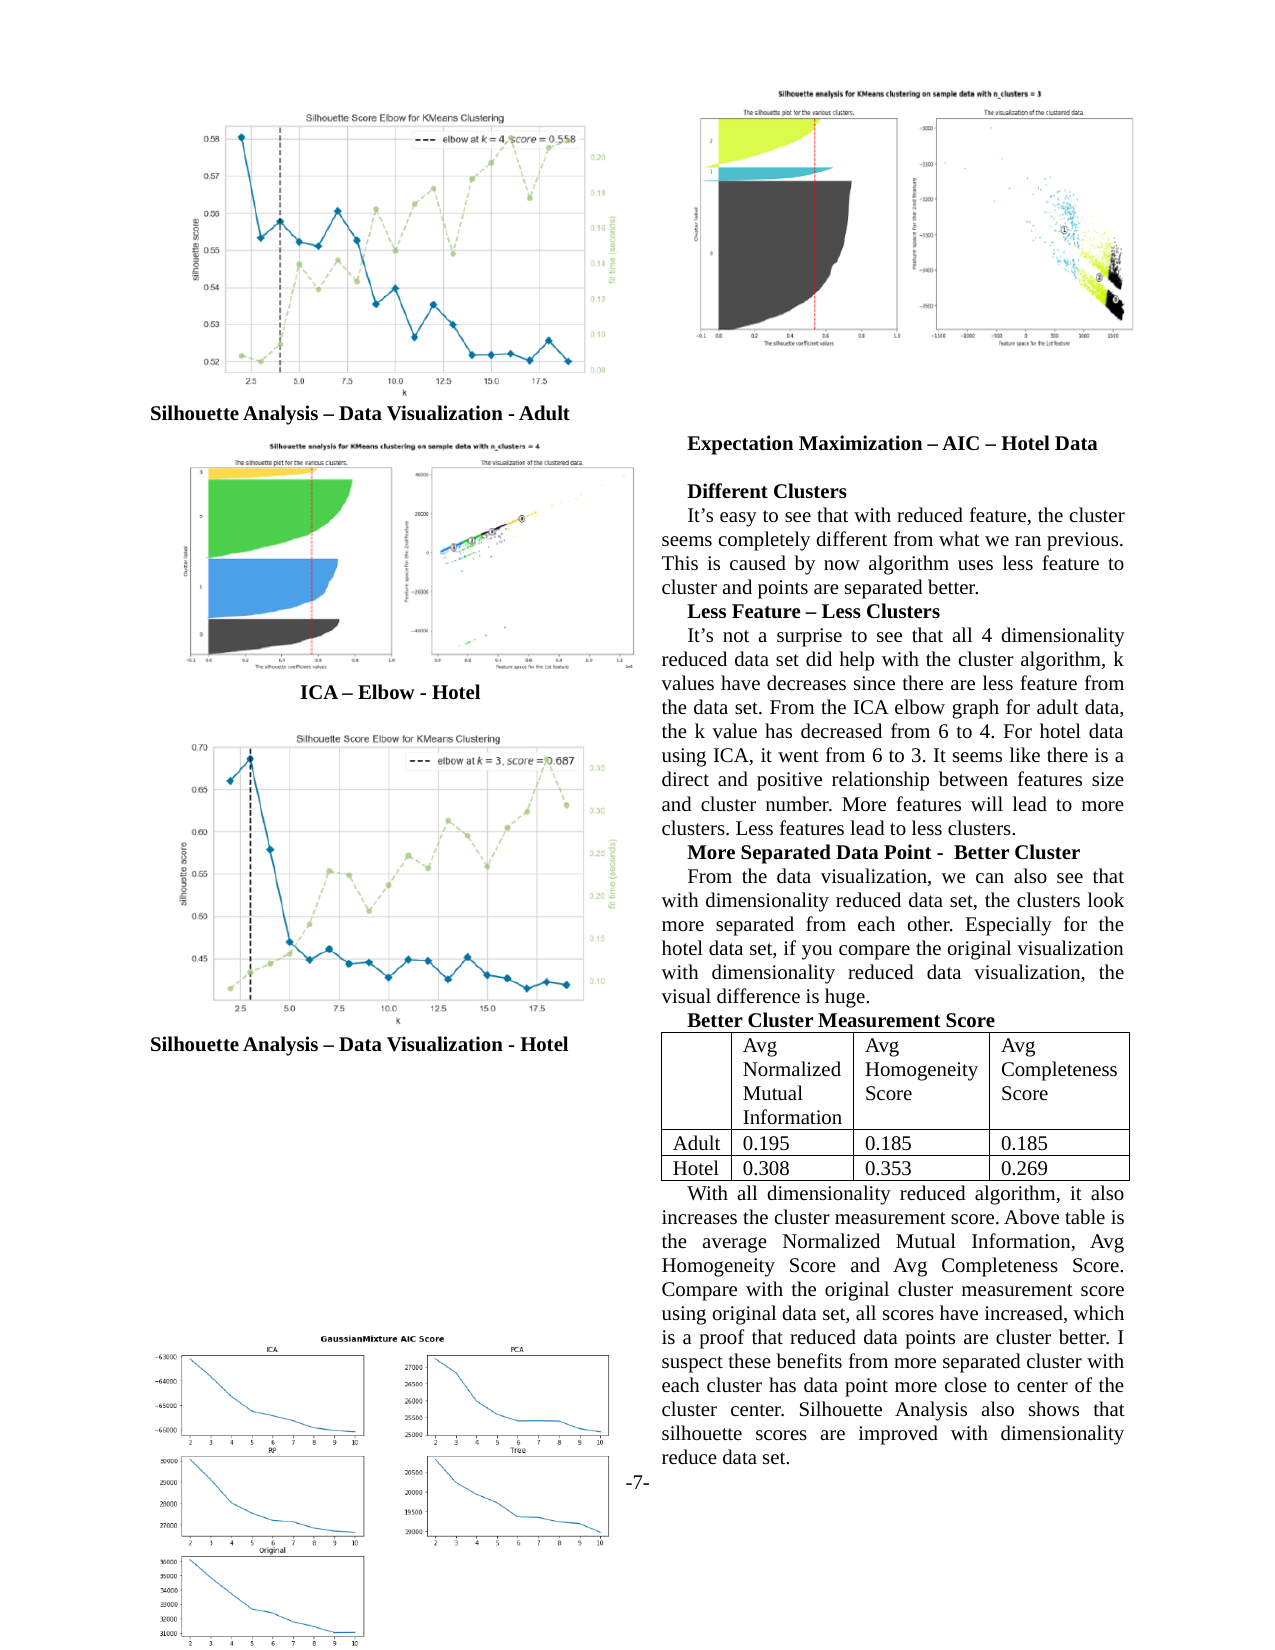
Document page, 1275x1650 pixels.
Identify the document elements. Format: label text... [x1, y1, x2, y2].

text With all dimensionality reduced algorithm, it also increases the cluster measurement score. Above table is the average Normalized Mutual Information, Avg Homogeneity Score and Avg Completeness Score. Compare with the original cluster measurement score using original data set, all scores have increased, which is a proof that reduced data points are cluster better. I suspect these benefits from more separated cluster with each cluster has data point more close to center of the cluster center. Silhouette Analysis also shows that silhouette scores are improved with dimensionality reduce data set. [661, 1181, 1125, 1469]
text Less Feature – Less Clusters [661, 599, 1125, 623]
text Different Clusters [661, 479, 1125, 503]
table_cell 0.269 [990, 1156, 1129, 1179]
table_header Avg Completeness Score [990, 1033, 1129, 1129]
text From the data visualization, we can also see that with dimensionality reduced data set, the clusters look more separated from each other. Especially for the hotel data set, if you compare the original visualization with dimensionality reduced data visualization, the visual difference is huge. [661, 864, 1125, 1008]
table_header Avg Homogeneity Score [854, 1033, 989, 1129]
table_cell 0.185 [854, 1130, 989, 1154]
text It’s not a surprise to see that all 4 dimensionality reduced data set did help with the cluster algorithm, k values have decreases since there are less feature from the data set. From the ICA elbow graph for adult data, the k value has decreased from 6 to 4. For hotel data using ICA, it went from 6 to 3. It seems like there is a direct and positive relationship between features size and cluster number. More features will lead to more clusters. Less features lead to less clusters. [661, 623, 1125, 839]
text ICA – Elbow - Hotel [251, 681, 613, 704]
table_header Avg Normalized Mutual Information [732, 1033, 853, 1129]
table_header [662, 1033, 731, 1129]
table_cell Adult [662, 1130, 731, 1154]
table_cell 0.185 [990, 1130, 1129, 1154]
table_cell 0.308 [732, 1156, 853, 1179]
table_cell 0.353 [854, 1156, 989, 1179]
table_cell Hotel [662, 1156, 731, 1179]
text Silhouette Analysis – Data Visualization - Adult [150, 75, 613, 425]
text Better Cluster Measurement Score [661, 1008, 1125, 1032]
text It’s easy to see that with reduced feature, the cluster seems completely different from what we ran previous. This is caused by now algorithm uses less feature to cluster and points are separated better. [661, 503, 1125, 599]
text More Separated Data Point - Better Cluster [661, 839, 1125, 864]
table_cell 0.195 [732, 1130, 853, 1154]
text Expectation Maximization – AIC – Hotel Data [661, 431, 1125, 454]
text Silhouette Analysis – Data Visualization - Hotel [150, 704, 613, 1056]
